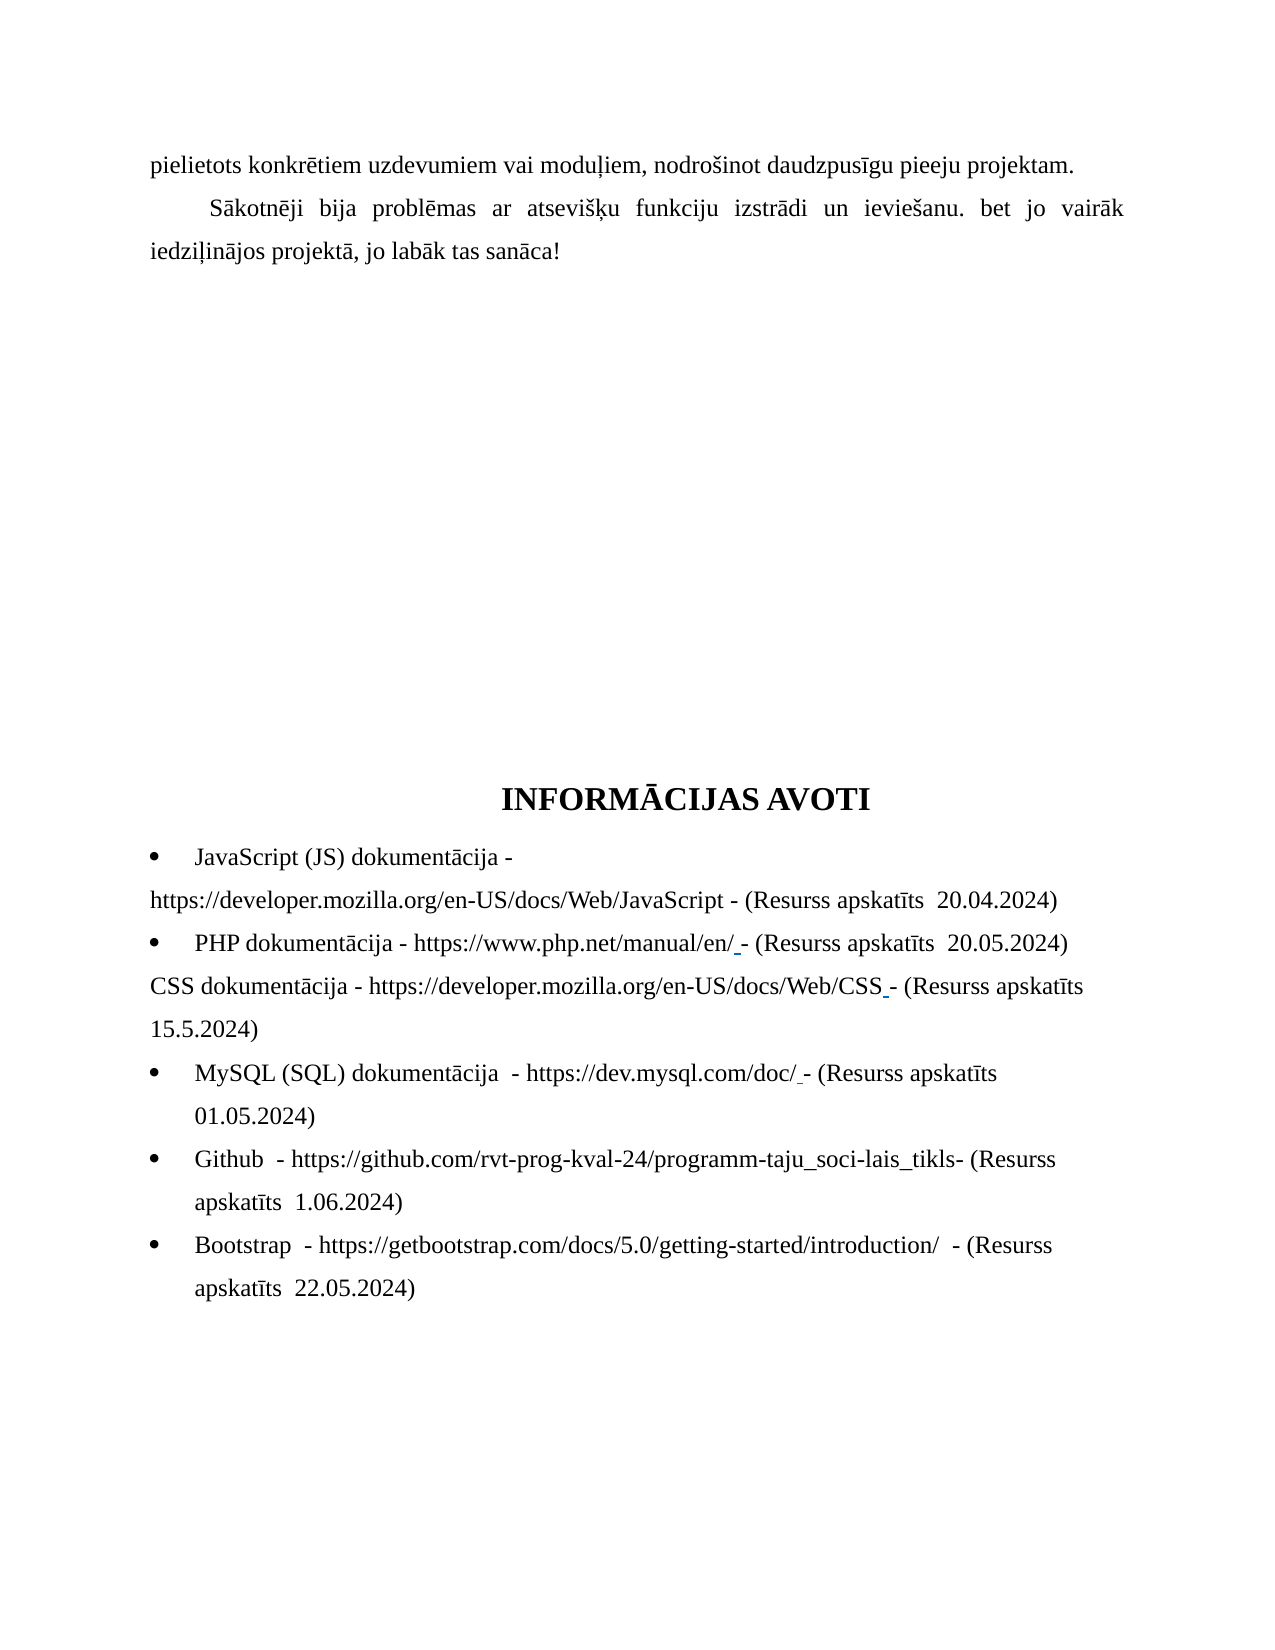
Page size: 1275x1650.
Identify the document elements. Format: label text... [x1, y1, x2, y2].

list JavaScript (JS) dokumentācija - [150, 842, 1125, 871]
text pielietots konkrētiem uzdevumiem vai moduļiem, nodrošinot daudzpusīgu pieeju projektam. [150, 150, 1125, 179]
text Sākotnēji bija problēmas ar atsevišķu funkciju izstrādi un ieviešanu. bet jo vairāk iedziļinājos projektā, jo labāk tas sanāca! [150, 193, 1125, 265]
list Bootstrap - https://getbootstrap.com/docs/5.0/getting-started/introduction/ - (Resurss apskatīts 22.05.2024) [150, 1230, 1125, 1302]
list MySQL (SQL) dokumentācija - https://dev.mysql.com/doc/ - (Resurss apskatīts 01.05.2024) [150, 1058, 1125, 1129]
list PHP dokumentācija - https://www.php.net/manual/en/ - (Resurss apskatīts 20.05.2024) [150, 928, 1125, 957]
text CSS dokumentācija - https://developer.mozilla.org/en-US/docs/Web/CSS - (Resurss apskatīts 15.5.2024) [150, 971, 1125, 1043]
text INFORMĀCIJAS AVOTI [187, 779, 1125, 817]
text https://developer.mozilla.org/en-US/docs/Web/JavaScript - (Resurss apskatīts 20.04.2024) [150, 885, 1125, 914]
list Github - https://github.com/rvt-prog-kval-24/programm-taju_soci-lais_tikls- (Resurss apskatīts 1.06.2024) [150, 1144, 1125, 1216]
